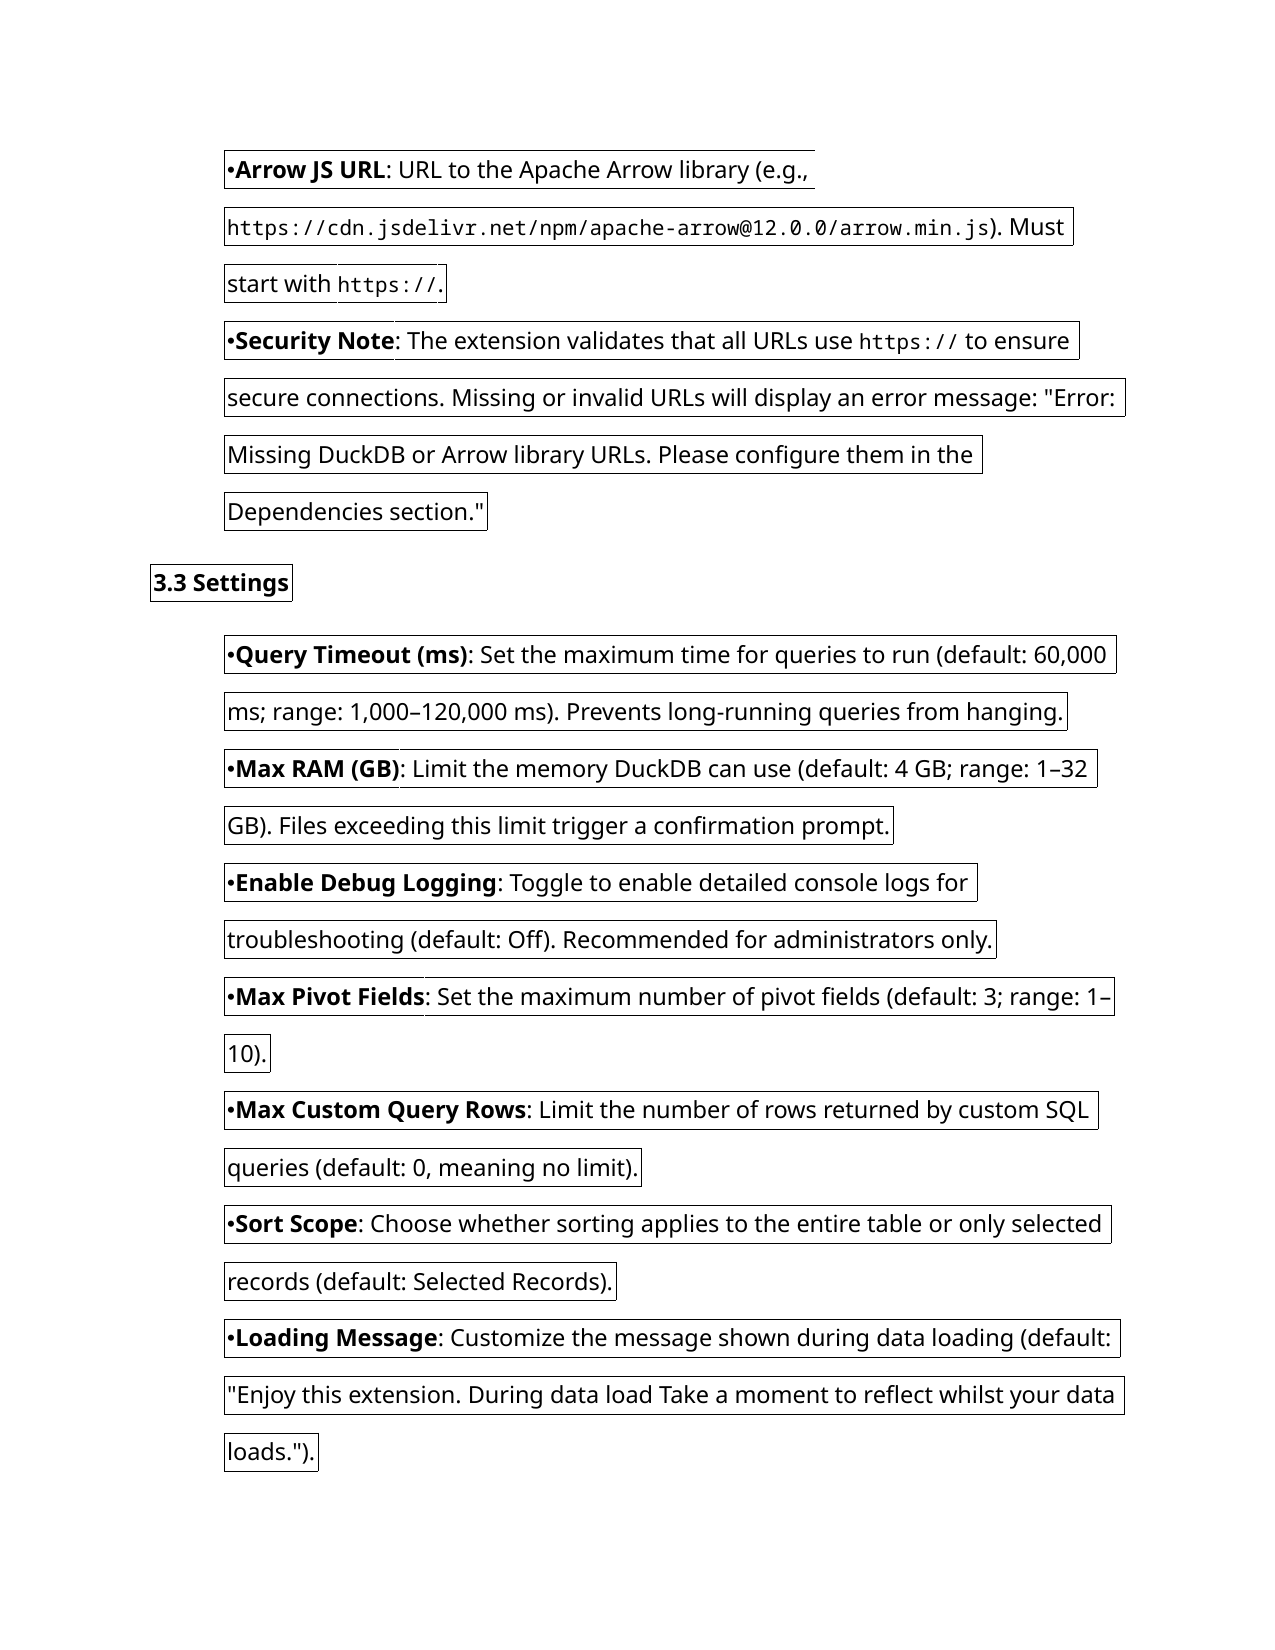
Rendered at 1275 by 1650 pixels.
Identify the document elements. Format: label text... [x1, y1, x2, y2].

list Query Timeout (ms): Set the maximum time for queries to run (default: 60,000 ms; range: 1,000–120,000 ms). Prevents long-running queries from hanging. [150, 635, 1125, 730]
list Max Pivot Fields: Set the maximum number of pivot fields (default: 3; range: 1–10). [150, 977, 1125, 1072]
list Sort Scope: Choose whether sorting applies to the entire table or only selected records (default: Selected Records). [150, 1205, 1125, 1300]
list Arrow JS URL: URL to the Apache Arrow library (e.g., https://cdn.jsdelivr.net/npm/apache-arrow@12.0.0/arrow.min.js). Must start with https://. [150, 150, 1125, 302]
list Enable Debug Logging: Toggle to enable detailed console logs for troubleshooting (default: Off). Recommended for administrators only. [150, 863, 1125, 958]
text 3.3 Settings [151, 565, 292, 601]
list Max Custom Query Rows: Limit the number of rows returned by custom SQL queries (default: 0, meaning no limit). [150, 1091, 1125, 1186]
list Max RAM (GB): Limit the memory DuckDB can use (default: 4 GB; range: 1–32 GB). Files exceeding this limit trigger a confirmation prompt. [150, 749, 1125, 844]
text [293, 563, 1125, 601]
list Loading Message: Customize the message shown during data loading (default: "Enjoy this extension. During data load Take a moment to reflect whilst your data loads."). [150, 1319, 1125, 1471]
list Security Note: The extension validates that all URLs use https:// to ensure secure connections. Missing or invalid URLs will display an error message: "Error: Missing DuckDB or Arrow library URLs. Please configure them in the Dependencies section." [150, 321, 1125, 530]
